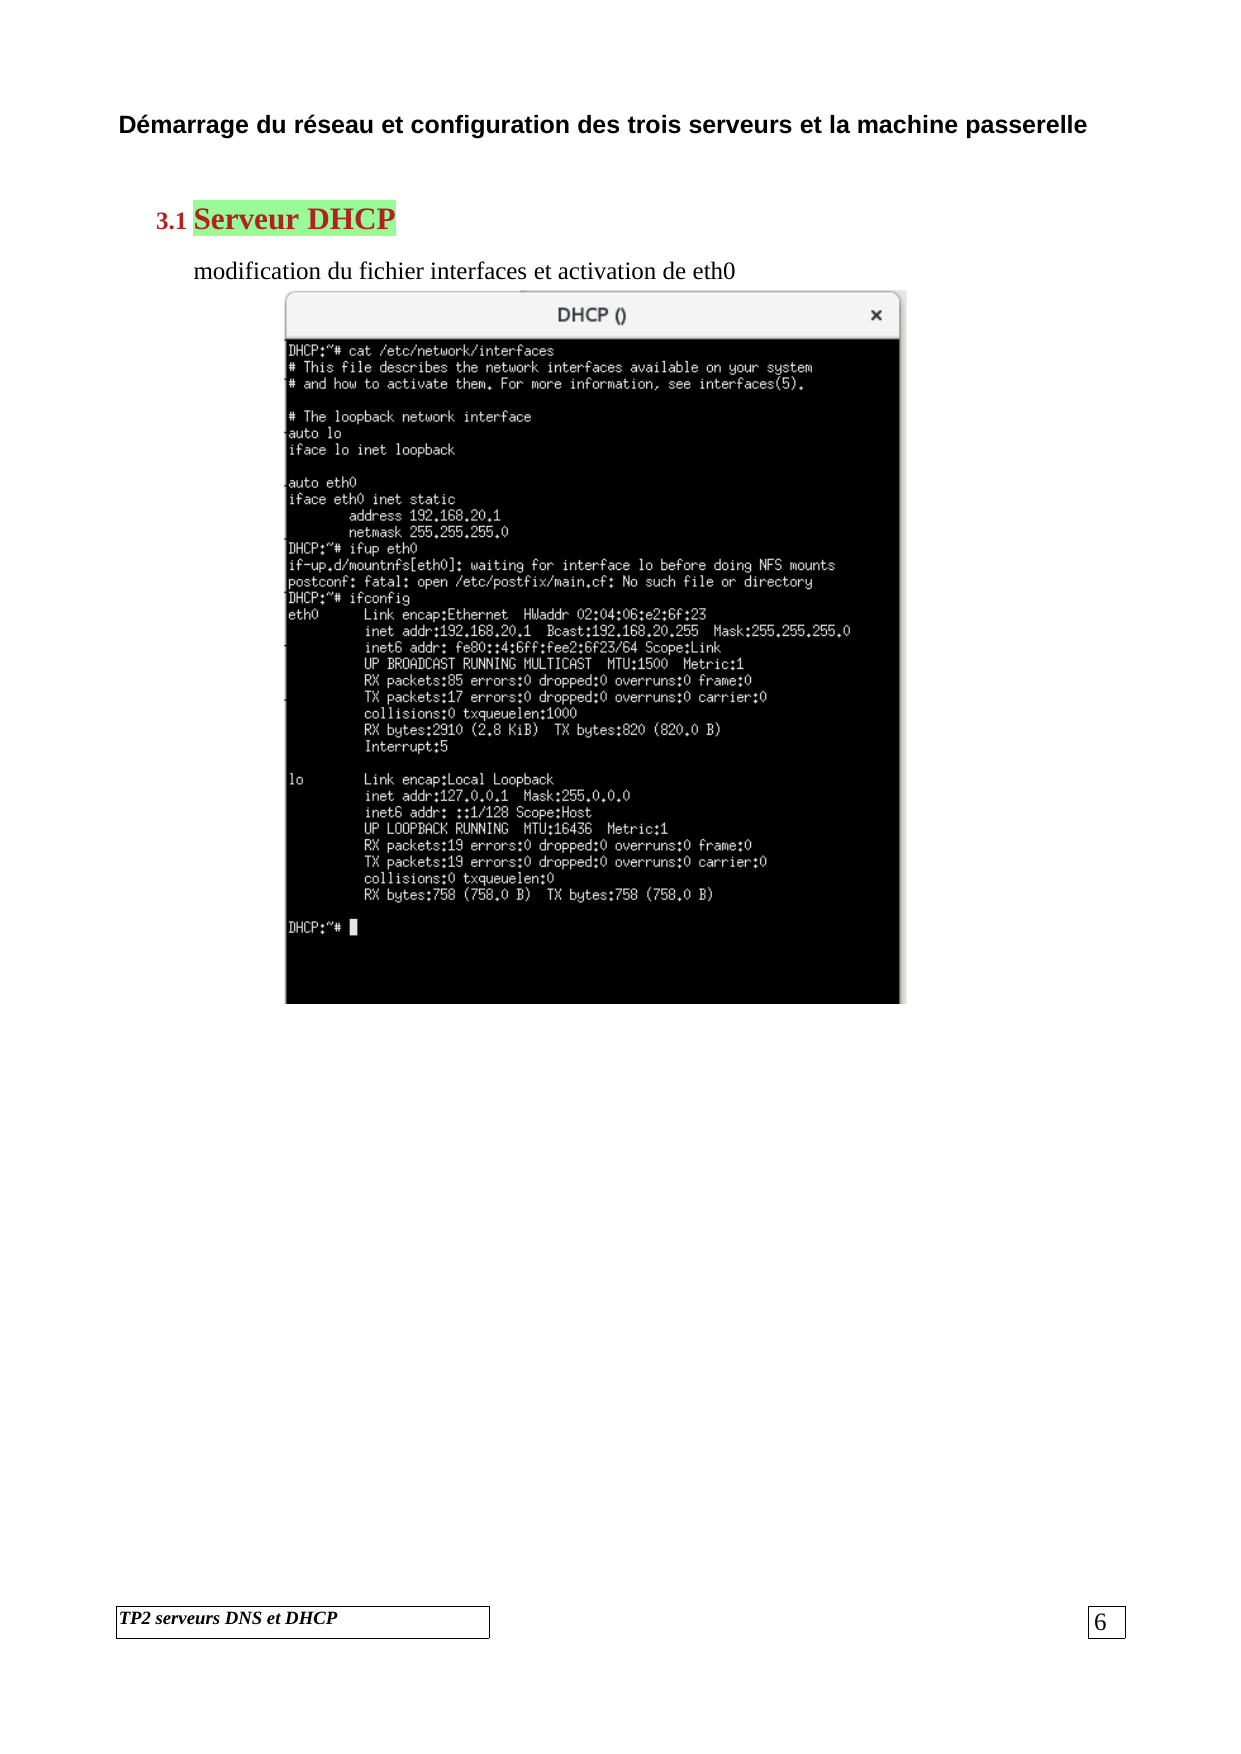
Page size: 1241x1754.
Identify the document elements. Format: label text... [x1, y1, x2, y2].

subtitle Démarrage du réseau et configuration des trois serveurs et la machine passerelle [118, 110, 1192, 139]
picture [284, 290, 907, 1004]
list Serveur DHCP [156, 200, 1192, 236]
text modification du fichier interfaces et activation de eth0 [193, 256, 1192, 285]
